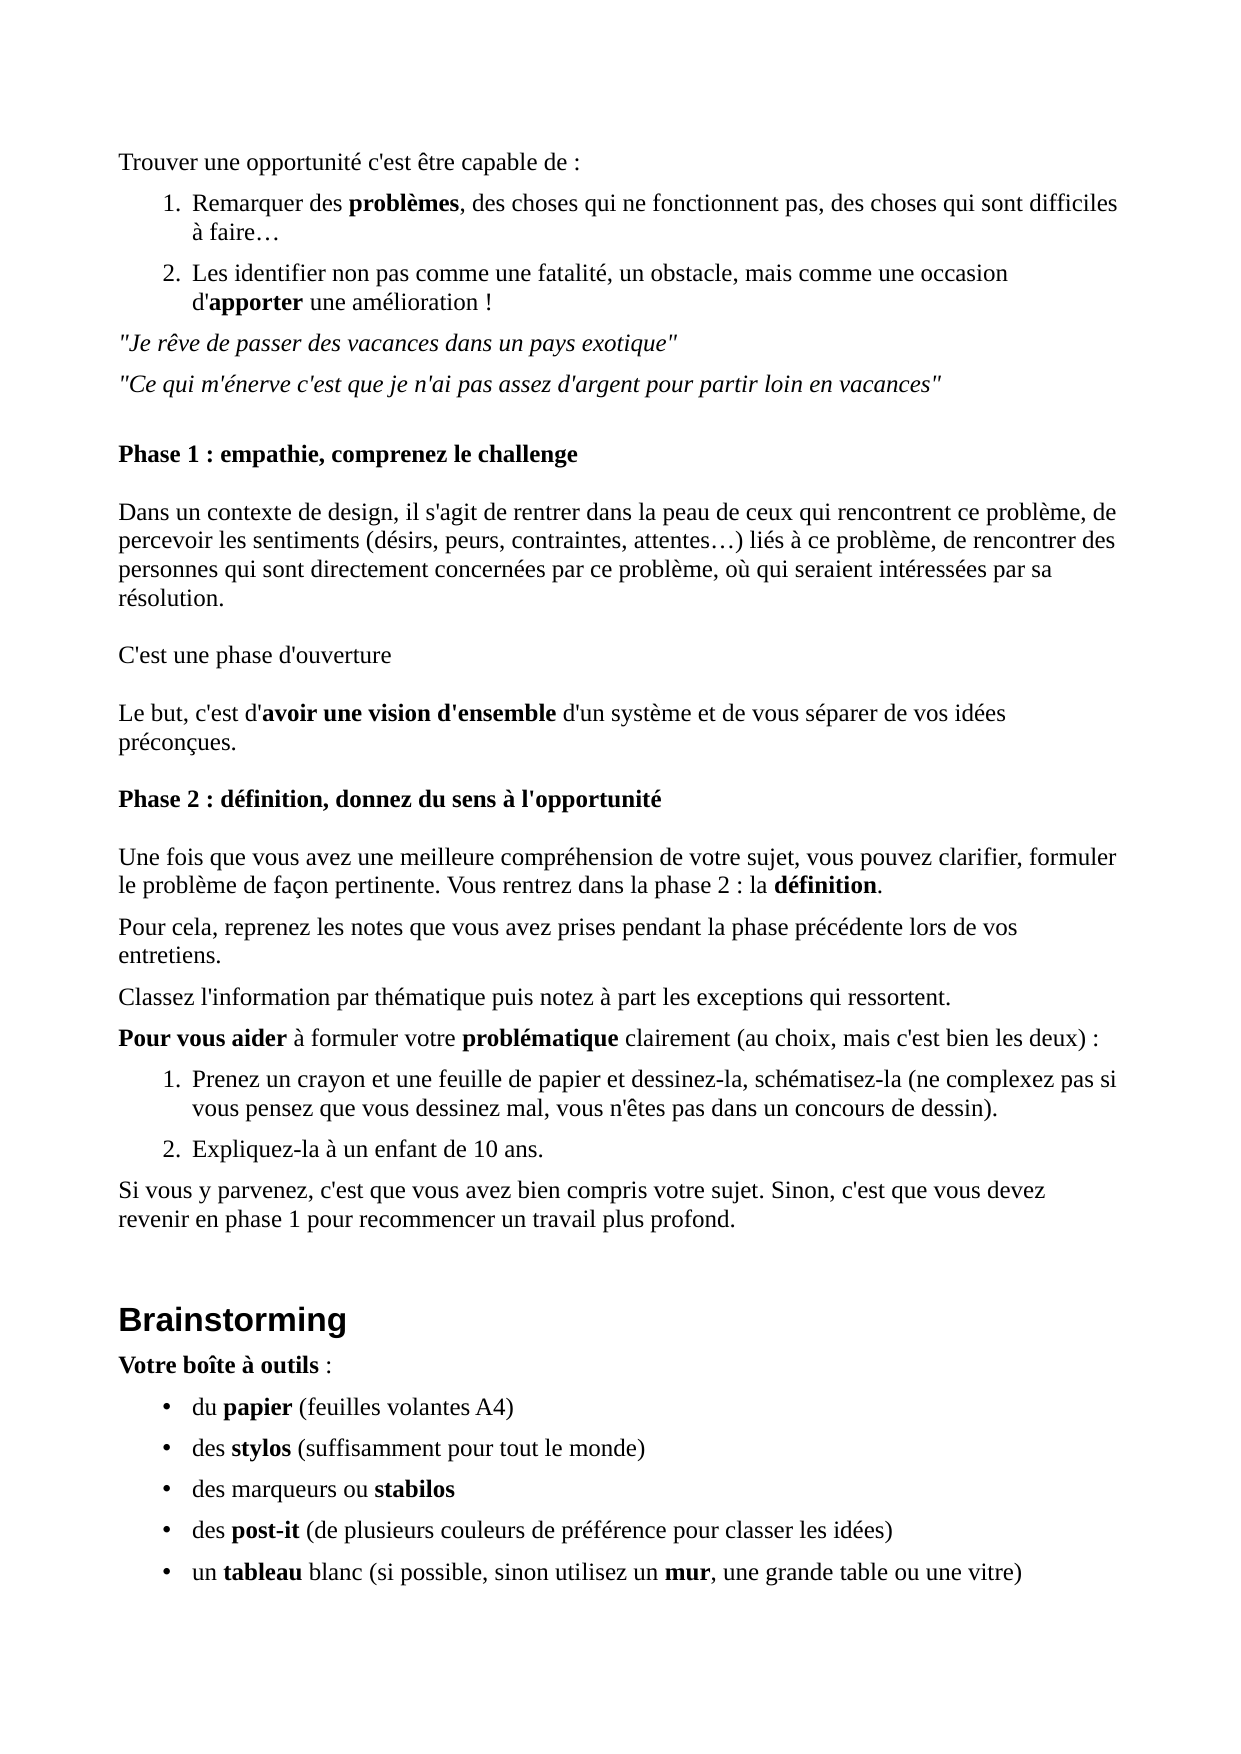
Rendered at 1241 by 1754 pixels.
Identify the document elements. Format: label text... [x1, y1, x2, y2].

text Si vous y parvenez, c'est que vous avez bien compris votre sujet. Sinon, c'est que vous devez revenir en phase 1 pour recommencer un travail plus profond. [118, 1176, 1122, 1233]
text Pour vous aider à formuler votre problématique clairement (au choix, mais c'est bien les deux) : [118, 1023, 1122, 1052]
text "Ce qui m'énerve c'est que je n'ai pas assez d'argent pour partir loin en vacances" [118, 369, 1122, 398]
list Prenez un crayon et une feuille de papier et dessinez-la, schématisez-la (ne complexez pas si vous pensez que vous dessinez mal, vous n'êtes pas dans un concours de dessin). [162, 1064, 1122, 1122]
list des marqueurs ou stabilos [162, 1474, 1122, 1503]
text Dans un contexte de design, il s'agit de rentrer dans la peau de ceux qui rencontrent ce problème, de percevoir les sentiments (désirs, peurs, contraintes, attentes…) liés à ce problème, de rencontrer des personnes qui sont directement concernées par ce problème, où qui seraient intéressées par sa résolution. [118, 497, 1122, 612]
text Votre boîte à outils : [118, 1351, 1122, 1379]
list du papier (feuilles volantes A4) [162, 1392, 1122, 1421]
text Phase 2 : définition, donnez du sens à l'opportunité [118, 784, 1122, 813]
text Pour cela, reprenez les notes que vous avez prises pendant la phase précédente lors de vos entretiens. [118, 912, 1122, 969]
list des post-it (de plusieurs couleurs de préférence pour classer les idées) [162, 1516, 1122, 1544]
text C'est une phase d'ouverture [118, 641, 1122, 669]
text "Je rêve de passer des vacances dans un pays exotique" [118, 328, 1122, 357]
list Les identifier non pas comme une fatalité, un obstacle, mais comme une occasion d'apporter une amélioration ! [162, 258, 1122, 316]
text Phase 1 : empathie, comprenez le challenge [118, 439, 1122, 468]
text Le but, c'est d'avoir une vision d'ensemble d'un système et de vous séparer de vos idées préconçues. [118, 698, 1122, 756]
list Expliquez-la à un enfant de 10 ans. [162, 1134, 1122, 1163]
list Remarquer des problèmes, des choses qui ne fonctionnent pas, des choses qui sont difficiles à faire… [162, 188, 1122, 246]
list des stylos (suffisamment pour tout le monde) [162, 1433, 1122, 1462]
text Trouver une opportunité c'est être capable de : [118, 147, 1122, 176]
text Classez l'information par thématique puis notez à part les exceptions qui ressortent. [118, 982, 1122, 1011]
subtitle Brainstorming [118, 1299, 1122, 1338]
list un tableau blanc (si possible, sinon utilisez un mur, une grande table ou une vitre) [162, 1557, 1122, 1586]
text Une fois que vous avez une meilleure compréhension de votre sujet, vous pouvez clarifier, formuler le problème de façon pertinente. Vous rentrez dans la phase 2 : la définition. [118, 842, 1122, 899]
